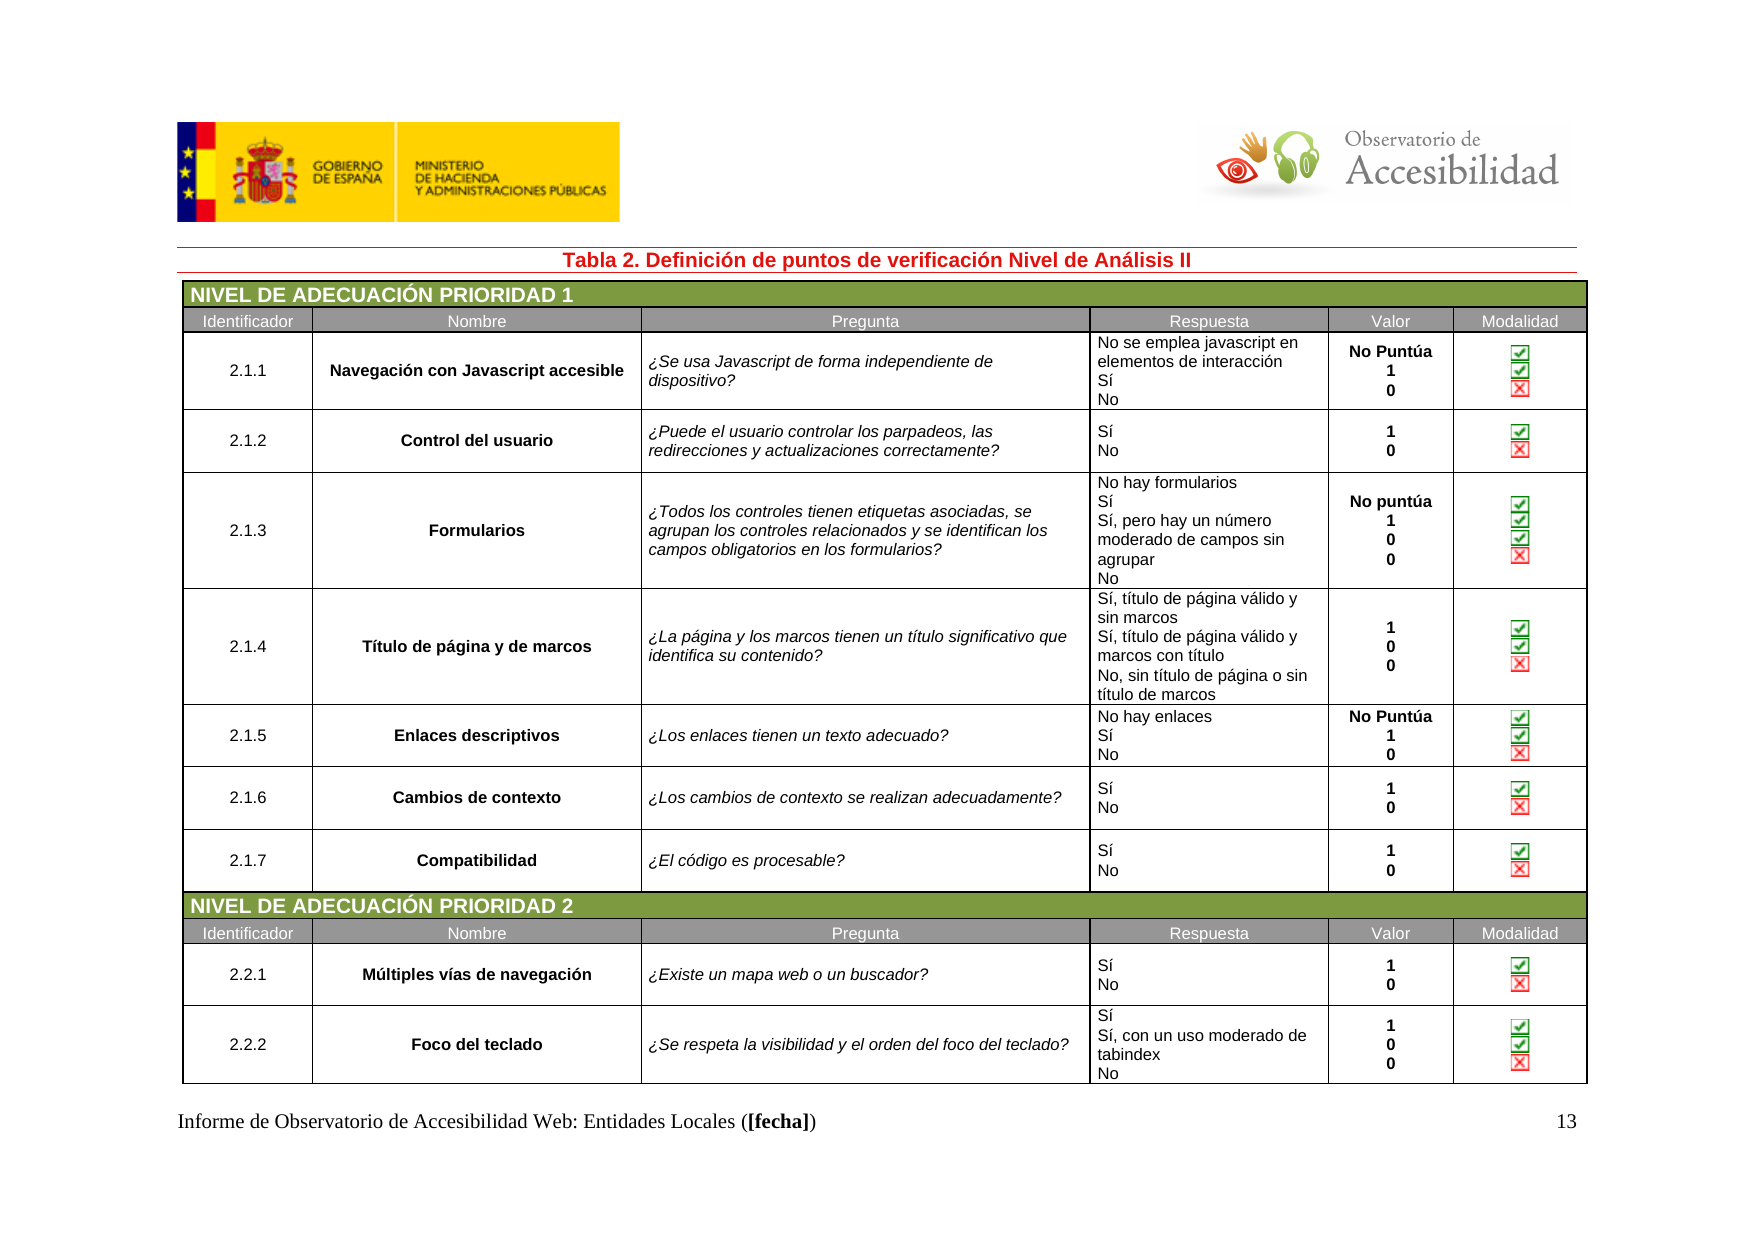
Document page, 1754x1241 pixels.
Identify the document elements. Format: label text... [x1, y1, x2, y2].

table_cell ¿Se usa Javascript de forma independiente de dispositivo? [642, 333, 1089, 409]
table_cell Sí Sí, con un uso moderado de tabindex No [1091, 1006, 1328, 1083]
table_cell ¿La página y los marcos tienen un título significativo que identifica su contenido? [642, 589, 1089, 704]
picture [1510, 861, 1530, 877]
table_cell 2.2.1 [184, 944, 312, 1005]
picture [1510, 547, 1530, 564]
picture [1510, 1054, 1530, 1071]
table_cell Identificador [184, 919, 312, 943]
table_cell Nombre [313, 308, 641, 331]
picture [1510, 656, 1530, 672]
picture [1510, 1019, 1530, 1035]
picture [1510, 710, 1530, 726]
table_cell Sí No [1091, 767, 1328, 829]
table_cell 1 0 0 [1329, 1006, 1453, 1083]
table_cell [1454, 333, 1586, 409]
picture [1510, 620, 1530, 637]
picture [1510, 496, 1530, 528]
table_cell 1 0 [1329, 410, 1453, 472]
table_cell Pregunta [642, 919, 1089, 943]
table_cell ¿Se respeta la visibilidad y el orden del foco del teclado? [642, 1006, 1089, 1083]
table_cell NIVEL DE ADECUACIÓN PRIORIDAD 2 [184, 893, 1586, 918]
table_cell Enlaces descriptivos [313, 705, 641, 766]
table_cell 2.1.7 [184, 830, 312, 891]
picture [1510, 380, 1530, 397]
picture [1510, 727, 1530, 744]
table_cell Sí No [1091, 410, 1328, 472]
picture [1510, 745, 1530, 761]
table_cell Sí No [1091, 830, 1328, 891]
table_cell Formularios [313, 473, 641, 588]
table_cell 1 0 [1329, 830, 1453, 891]
table_cell [1454, 473, 1586, 588]
table_cell 1 0 [1329, 944, 1453, 1005]
table_cell Valor [1329, 308, 1453, 331]
table_cell [1454, 830, 1586, 891]
picture [1510, 638, 1530, 654]
table_cell [1454, 410, 1586, 472]
table_cell 2.1.1 [184, 333, 312, 409]
table_header NIVEL DE ADECUACIÓN PRIORIDAD 1 [184, 282, 1586, 306]
table_cell Modalidad [1454, 919, 1586, 943]
table_cell No puntúa 1 0 0 [1329, 473, 1453, 588]
table_cell No hay formularios Sí Sí, pero hay un número moderado de campos sin agrupar No [1091, 473, 1328, 588]
picture [177, 122, 620, 222]
table_cell No Puntúa 1 0 [1329, 705, 1453, 766]
table_cell [1454, 589, 1586, 704]
table_cell 2.1.6 [184, 767, 312, 829]
picture [1510, 957, 1530, 974]
table_cell 2.1.5 [184, 705, 312, 766]
table_cell Navegación con Javascript accesible [313, 333, 641, 409]
table_cell Respuesta [1091, 919, 1328, 943]
table_cell No Puntúa 1 0 [1329, 333, 1453, 409]
table_cell Pregunta [642, 308, 1089, 331]
table_cell [1454, 767, 1586, 829]
table_cell Identificador [184, 308, 312, 331]
table_cell Valor [1329, 919, 1453, 943]
table_cell 2.1.4 [184, 589, 312, 704]
table_cell [1454, 1006, 1586, 1083]
picture [1510, 530, 1530, 546]
table_cell 1 0 [1329, 767, 1453, 829]
table_cell Control del usuario [313, 410, 641, 472]
table_cell No se emplea javascript en elementos de interacción Sí No [1091, 333, 1328, 409]
table_cell Compatibilidad [313, 830, 641, 891]
picture [1510, 424, 1530, 440]
table_cell ¿Los enlaces tienen un texto adecuado? [642, 705, 1089, 766]
table_cell No hay enlaces Sí No [1091, 705, 1328, 766]
picture [1510, 843, 1530, 860]
picture [1510, 975, 1530, 992]
table_cell Sí, título de página válido y sin marcos Sí, título de página válido y marcos con título No, sin título de página o sin título de marcos [1091, 589, 1328, 704]
picture [1510, 345, 1530, 361]
table_cell Múltiples vías de navegación [313, 944, 641, 1005]
table_cell [1454, 705, 1586, 766]
table_cell ¿El código es procesable? [642, 830, 1089, 891]
table_cell Modalidad [1454, 308, 1586, 331]
table_cell ¿Todos los controles tienen etiquetas asociadas, se agrupan los controles relacionados y se identifican los campos obligatorios en los formularios? [642, 473, 1089, 588]
picture [1510, 1036, 1530, 1053]
table_cell 2.1.2 [184, 410, 312, 472]
table_cell Nombre [313, 919, 641, 943]
picture [1510, 441, 1530, 458]
picture [1510, 362, 1530, 379]
table_cell ¿Puede el usuario controlar los parpadeos, las redirecciones y actualizaciones correctamente? [642, 410, 1089, 472]
table_cell Foco del teclado [313, 1006, 641, 1083]
text Tabla 2. Definición de puntos de verificación Nivel de Análisis II [177, 248, 1577, 272]
table_cell [1454, 944, 1586, 1005]
picture [1510, 798, 1530, 815]
table_cell 1 0 0 [1329, 589, 1453, 704]
table_cell Cambios de contexto [313, 767, 641, 829]
table_cell ¿Los cambios de contexto se realizan adecuadamente? [642, 767, 1089, 829]
table_cell Respuesta [1091, 308, 1328, 331]
table_cell ¿Existe un mapa web o un buscador? [642, 944, 1089, 1005]
table_cell Sí No [1091, 944, 1328, 1005]
table_cell 2.1.3 [184, 473, 312, 588]
table_cell Título de página y de marcos [313, 589, 641, 704]
table_cell 2.2.2 [184, 1006, 312, 1083]
picture [1196, 122, 1573, 204]
picture [1510, 781, 1530, 797]
